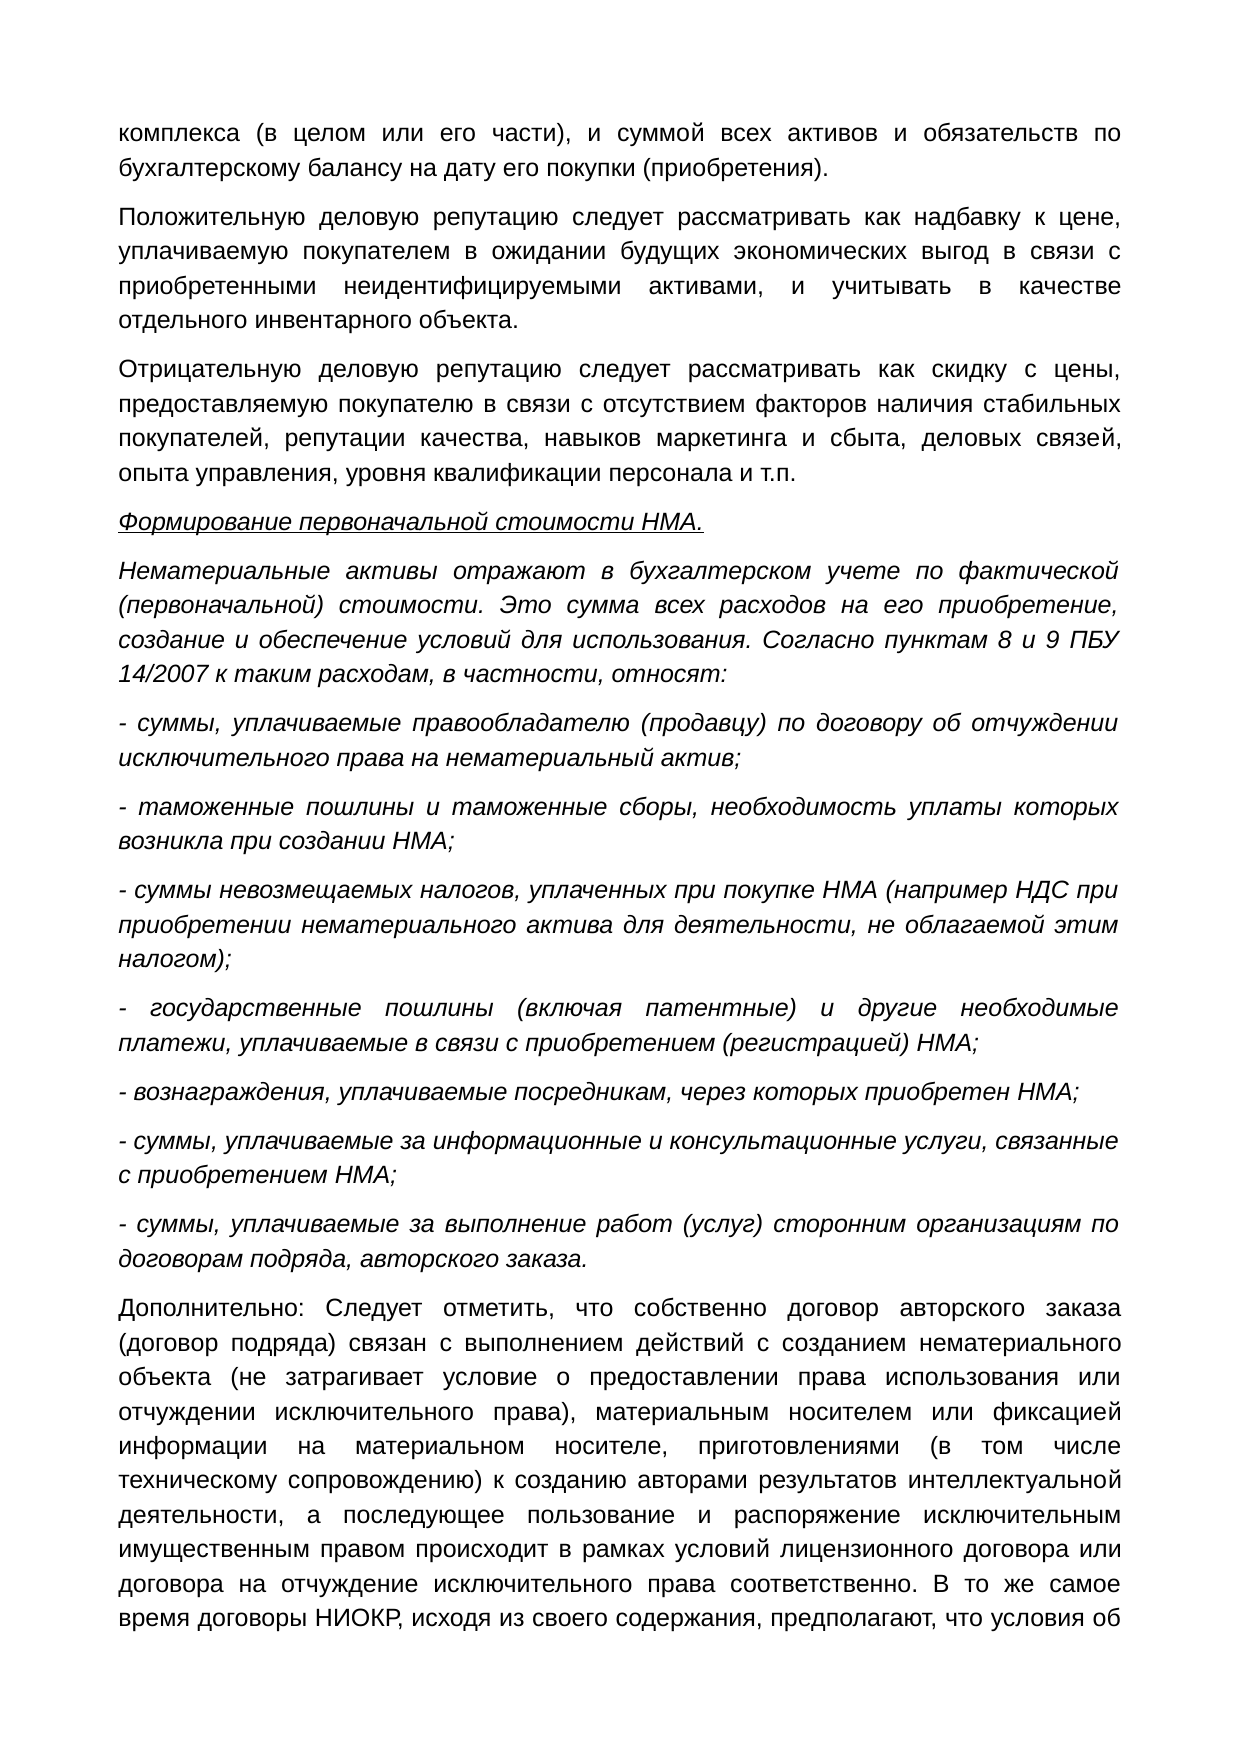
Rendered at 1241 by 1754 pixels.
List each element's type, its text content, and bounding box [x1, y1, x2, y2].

text Положительную деловую репутацию следует рассматривать как надбавку к цене, уплачиваемую покупателем в ожидании будущих экономических выгод в связи с приобретенными неидентифицируемыми активами, и учитывать в качестве отдельного инвентарного объекта. [118, 202, 1122, 334]
text комплекса (в целом или его части), и суммой всех активов и обязательств по бухгалтерскому балансу на дату его покупки (приобретения). [118, 118, 1122, 181]
text Дополнительно: Следует отметить, что собственно договор авторского заказа (договор подряда) связан с выполнением действий с созданием нематериального объекта (не затрагивает условие о предоставлении права использования или отчуждении исключительного права), материальным носителем или фиксацией информации на материальном носителе, приготовлениями (в том числе техническому сопровождению) к созданию авторами результатов интеллектуальной деятельности, а последующее пользование и распоряжение исключительным имущественным правом происходит в рамках условий лицензионного договора или договора на отчуждение исключительного права соответственно. В то же самое время договоры НИОКР, исходя из своего содержания, предполагают, что условия об [118, 1293, 1122, 1632]
text Отрицательную деловую репутацию следует рассматривать как скидку с цены, предоставляемую покупателю в связи с отсутствием факторов наличия стабильных покупателей, репутации качества, навыков маркетинга и сбыта, деловых связей, опыта управления, уровня квалификации персонала и т.п. [118, 354, 1122, 486]
text - государственные пошлины (включая патентные) и другие необходимые платежи, уплачиваемые в связи с приобретением (регистрацией) НМА; [118, 993, 1122, 1057]
text Формирование первоначальной стоимости НМА. [118, 507, 1122, 535]
text - вознаграждения, уплачиваемые посредникам, через которых приобретен НМА; [118, 1077, 1122, 1106]
text Нематериальные активы отражают в бухгалтерском учете по фактической (первоначальной) стоимости. Это сумма всех расходов на его приобретение, создание и обеспечение условий для использования. Согласно пунктам 8 и 9 ПБУ 14/2007 к таким расходам, в частности, относят: [118, 556, 1122, 688]
text - суммы, уплачиваемые правообладателю (продавцу) по договору об отчуждении исключительного права на нематериальный актив; [118, 708, 1122, 771]
text - суммы невозмещаемых налогов, уплаченных при покупке НМА (например НДС при приобретении нематериального актива для деятельности, не облагаемой этим налогом); [118, 875, 1122, 973]
text - суммы, уплачиваемые за информационные и консультационные услуги, связанные с приобретением НМА; [118, 1126, 1122, 1189]
text - таможенные пошлины и таможенные сборы, необходимость уплаты которых возникла при создании НМА; [118, 792, 1122, 855]
text - суммы, уплачиваемые за выполнение работ (услуг) сторонним организациям по договорам подряда, авторского заказа. [118, 1209, 1122, 1273]
